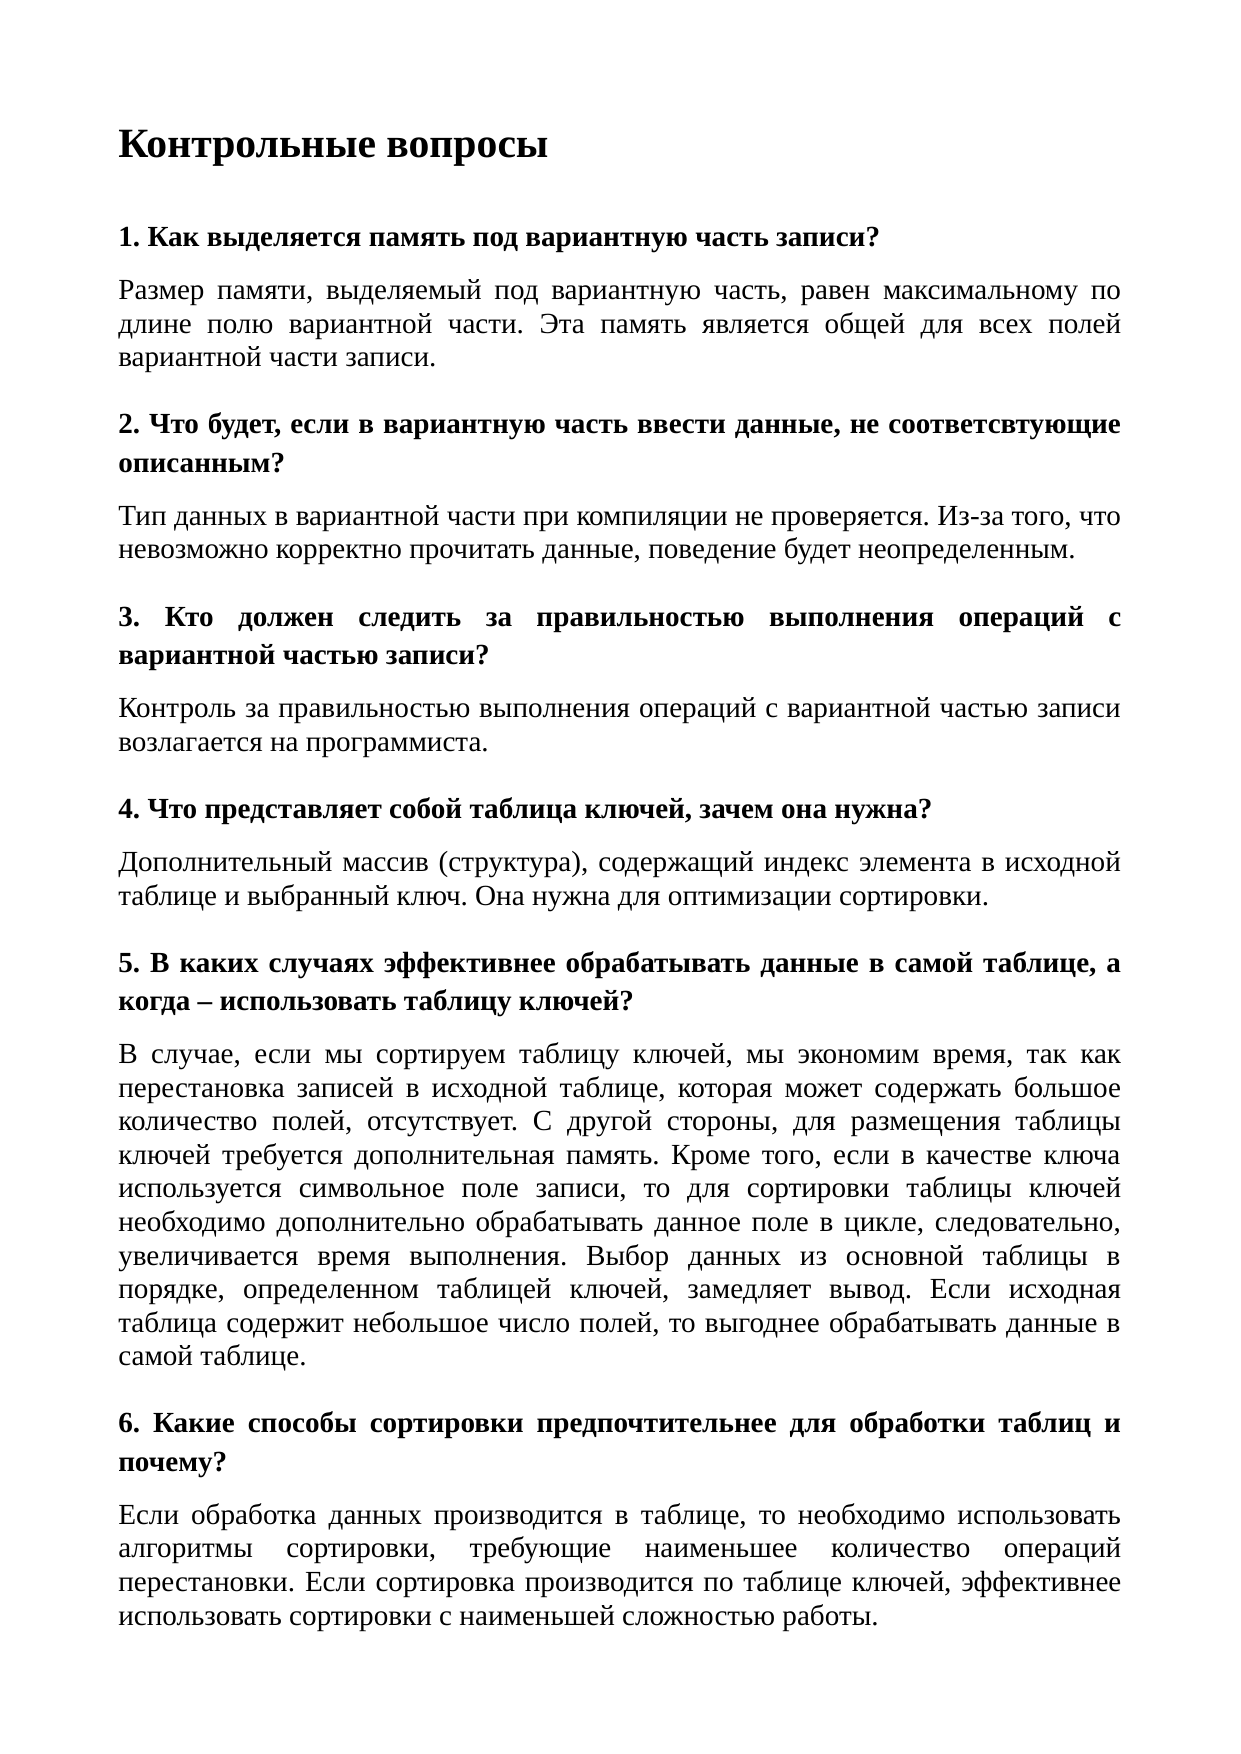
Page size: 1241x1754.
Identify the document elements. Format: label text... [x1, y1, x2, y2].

text 5. В каких случаях эффективнее обрабатывать данные в самой таблице, а когда – использовать таблицу ключей? [118, 945, 1122, 1017]
text Контрольные вопросы [118, 118, 1122, 166]
text Если обработка данных производится в таблице, то необходимо использовать алгоритмы сортировки, требующие наименьшее количество операций перестановки. Если сортировка производится по таблице ключей, эффективнее использовать сортировки с наименьшей сложностью работы. [118, 1497, 1122, 1631]
text 1. Как выделяется память под вариантную часть записи? [118, 219, 1122, 253]
text 4. Что представляет собой таблица ключей, зачем она нужна? [118, 791, 1122, 824]
text В случае, если мы сортируем таблицу ключей, мы экономим время, так как перестановка записей в исходной таблице, которая может содержать большое количество полей, отсутствует. С другой стороны, для размещения таблицы ключей требуется дополнительная память. Кроме того, если в качестве ключа используется символьное поле записи, то для сортировки таблицы ключей необходимо дополнительно обрабатывать данное поле в цикле, следовательно, увеличивается время выполнения. Выбор данных из основной таблицы в порядке, определенном таблицей ключей, замедляет вывод. Если исходная таблица содержит небольшое число полей, то выгоднее обрабатывать данные в самой таблице. [118, 1036, 1122, 1372]
text 3. Кто должен следить за правильностью выполнения операций с вариантной частью записи? [118, 599, 1122, 671]
text 2. Что будет, если в вариантную часть ввести данные, не соответсвтующие описанным? [118, 406, 1122, 478]
text 6. Какие способы сортировки предпочтительнее для обработки таблиц и почему? [118, 1405, 1122, 1477]
text Размер памяти, выделяемый под вариантную часть, равен максимальному по длине полю вариантной части. Эта память является общей для всех полей вариантной части записи. [118, 272, 1122, 373]
text Тип данных в вариантной части при компиляции не проверяется. Из-за того, что невозможно корректно прочитать данные, поведение будет неопределенным. [118, 498, 1122, 565]
text Дополнительный массив (структура), содержащий индекс элемента в исходной таблице и выбранный ключ. Она нужна для оптимизации сортировки. [118, 844, 1122, 911]
text Контроль за правильностью выполнения операций с вариантной частью записи возлагается на программиста. [118, 690, 1122, 757]
